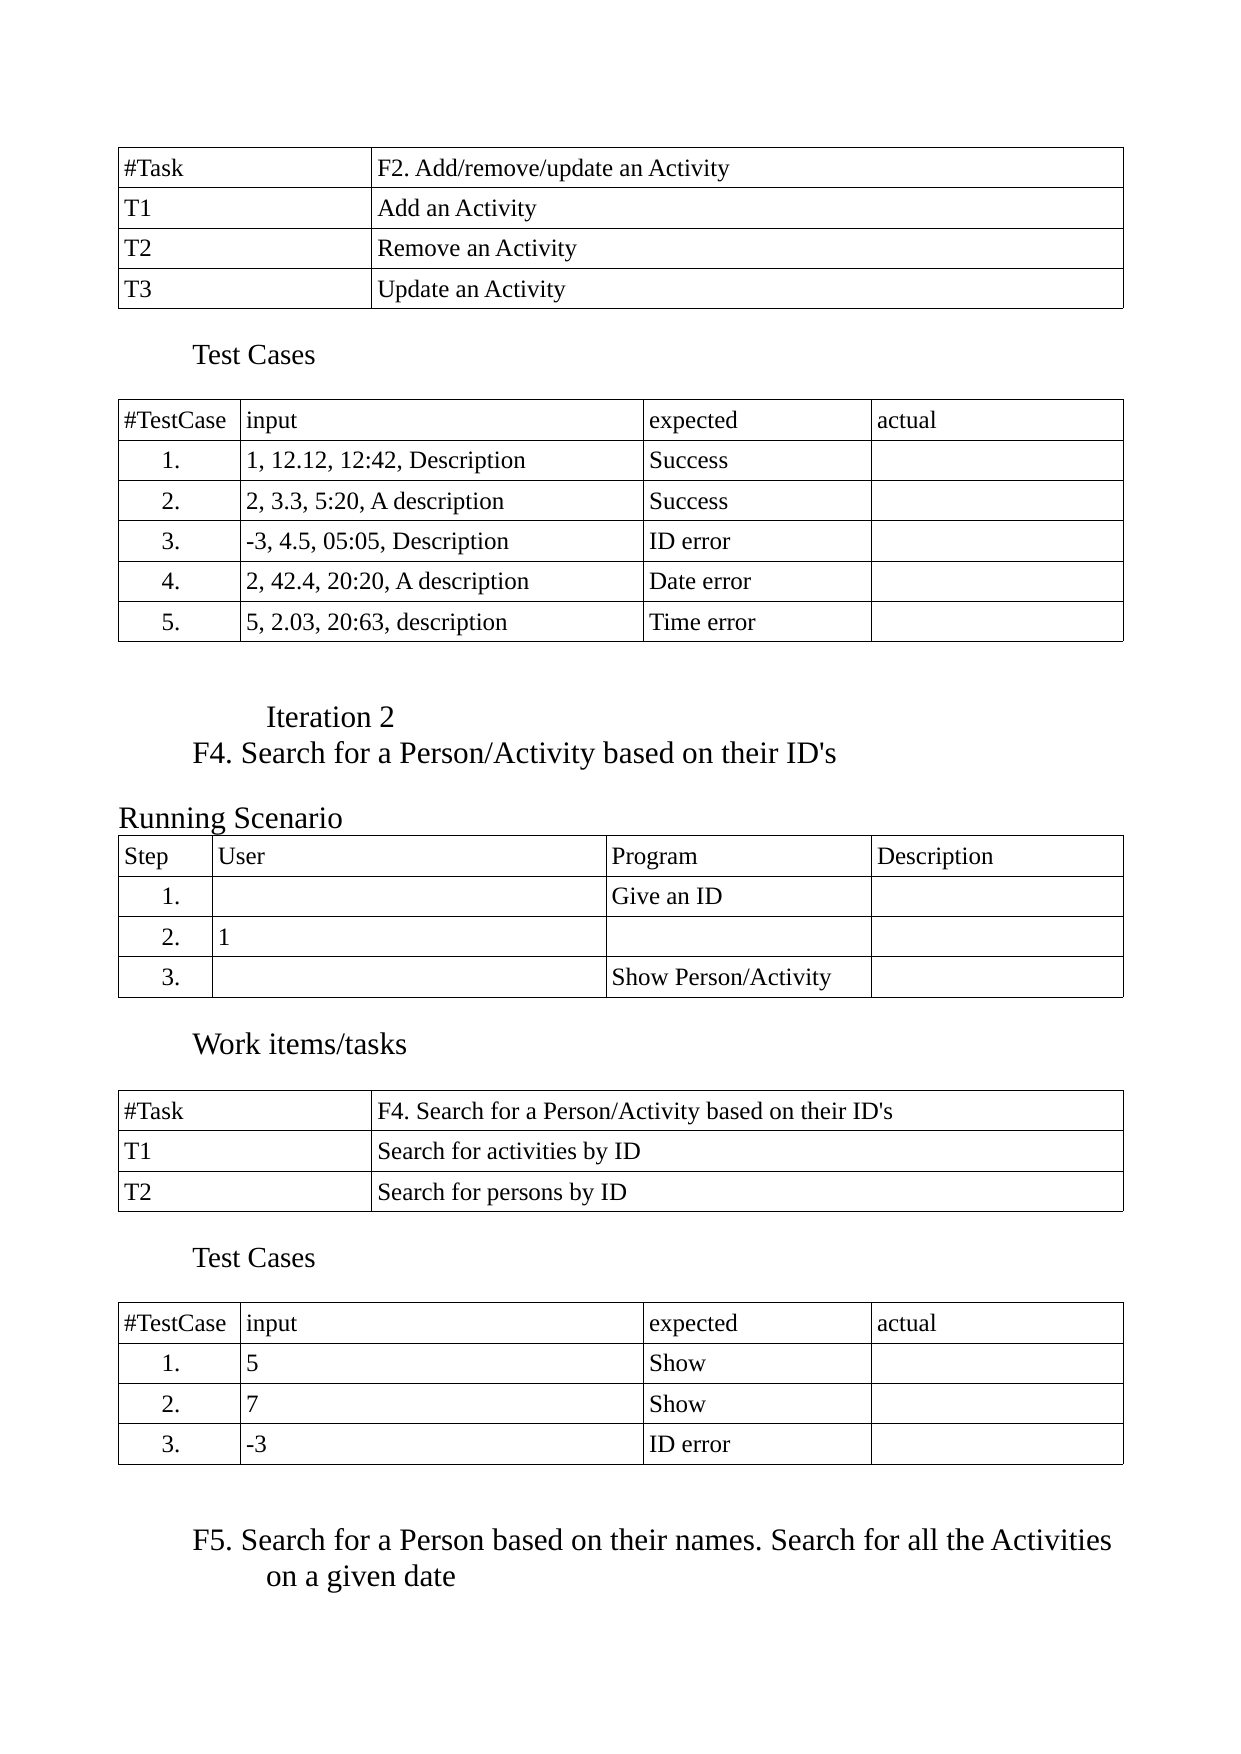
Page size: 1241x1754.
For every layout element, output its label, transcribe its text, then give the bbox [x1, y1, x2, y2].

table_cell Success [644, 481, 871, 520]
table_cell [119, 917, 212, 956]
table_cell [119, 562, 240, 601]
text F5. Search for a Person based on their names. Search for all the Activities on a given date [118, 1521, 1122, 1593]
table_header Program [607, 836, 871, 876]
table_cell [872, 957, 1123, 997]
table_cell [119, 602, 240, 641]
table_cell 2, 3.3, 5:20, A description [241, 481, 643, 520]
table_cell ID error [644, 1424, 871, 1463]
table_cell 2, 42.4, 20:20, A description [241, 562, 643, 601]
table_cell -3, 4.5, 05:05, Description [241, 521, 643, 561]
table_cell Show [644, 1344, 871, 1383]
table_cell Search for activities by ID [372, 1131, 1123, 1171]
table_cell Success [644, 441, 871, 480]
table_header #Task [119, 1091, 371, 1130]
table_cell Show Person/Activity [607, 957, 871, 997]
text Test Cases [118, 1240, 1122, 1273]
table_cell [872, 1424, 1123, 1463]
table_cell [872, 1344, 1123, 1383]
table_header expected [644, 1303, 871, 1342]
table_header F4. Search for a Person/Activity based on their ID's [372, 1091, 1123, 1130]
table_header User [213, 836, 606, 876]
table_cell [119, 521, 240, 561]
table_cell T1 [119, 1131, 371, 1171]
table_cell [872, 602, 1123, 641]
table_cell [872, 441, 1123, 480]
table_cell [872, 562, 1123, 601]
table_cell Remove an Activity [372, 229, 1123, 268]
table_cell [119, 1344, 240, 1383]
table_header Description [872, 836, 1123, 876]
table_cell Search for persons by ID [372, 1172, 1123, 1211]
table_cell [872, 917, 1123, 956]
table_cell Date error [644, 562, 871, 601]
table_header #Task [119, 148, 371, 187]
text Running Scenario [118, 799, 1122, 835]
table_cell [119, 441, 240, 480]
table_header input [241, 400, 643, 439]
table_cell Update an Activity [372, 269, 1123, 308]
table_cell [213, 877, 606, 916]
table_cell [872, 877, 1123, 916]
table_header input [241, 1303, 643, 1342]
table_header F2. Add/remove/update an Activity [372, 148, 1123, 187]
text F4. Search for a Person/Activity based on their ID's [118, 735, 1122, 771]
table_cell 5, 2.03, 20:63, description [241, 602, 643, 641]
table_header actual [872, 400, 1123, 439]
table_header expected [644, 400, 871, 439]
text Work items/tasks [118, 1025, 1122, 1061]
table_header actual [872, 1303, 1123, 1342]
table_cell -3 [241, 1424, 643, 1463]
table_cell 5 [241, 1344, 643, 1383]
table_cell Show [644, 1384, 871, 1423]
table_cell [872, 481, 1123, 520]
table_cell Add an Activity [372, 188, 1123, 227]
table_cell [607, 917, 871, 956]
table_cell [213, 957, 606, 997]
text Iteration 2 [118, 699, 1122, 735]
table_cell [119, 481, 240, 520]
table_cell 1, 12.12, 12:42, Description [241, 441, 643, 480]
table_cell 1 [213, 917, 606, 956]
table_cell ID error [644, 521, 871, 561]
table_cell [119, 877, 212, 916]
table_cell 7 [241, 1384, 643, 1423]
table_header #TestCase [119, 400, 240, 439]
table_cell T3 [119, 269, 371, 308]
table_cell Give an ID [607, 877, 871, 916]
table_header Step [119, 836, 212, 876]
table_cell [119, 1424, 240, 1463]
table_cell Time error [644, 602, 871, 641]
table_header #TestCase [119, 1303, 240, 1342]
table_cell T2 [119, 229, 371, 268]
table_cell T1 [119, 188, 371, 227]
table_cell T2 [119, 1172, 371, 1211]
text Test Cases [118, 337, 1122, 371]
table_cell [119, 957, 212, 997]
table_cell [872, 521, 1123, 561]
table_cell [119, 1384, 240, 1423]
table_cell [872, 1384, 1123, 1423]
